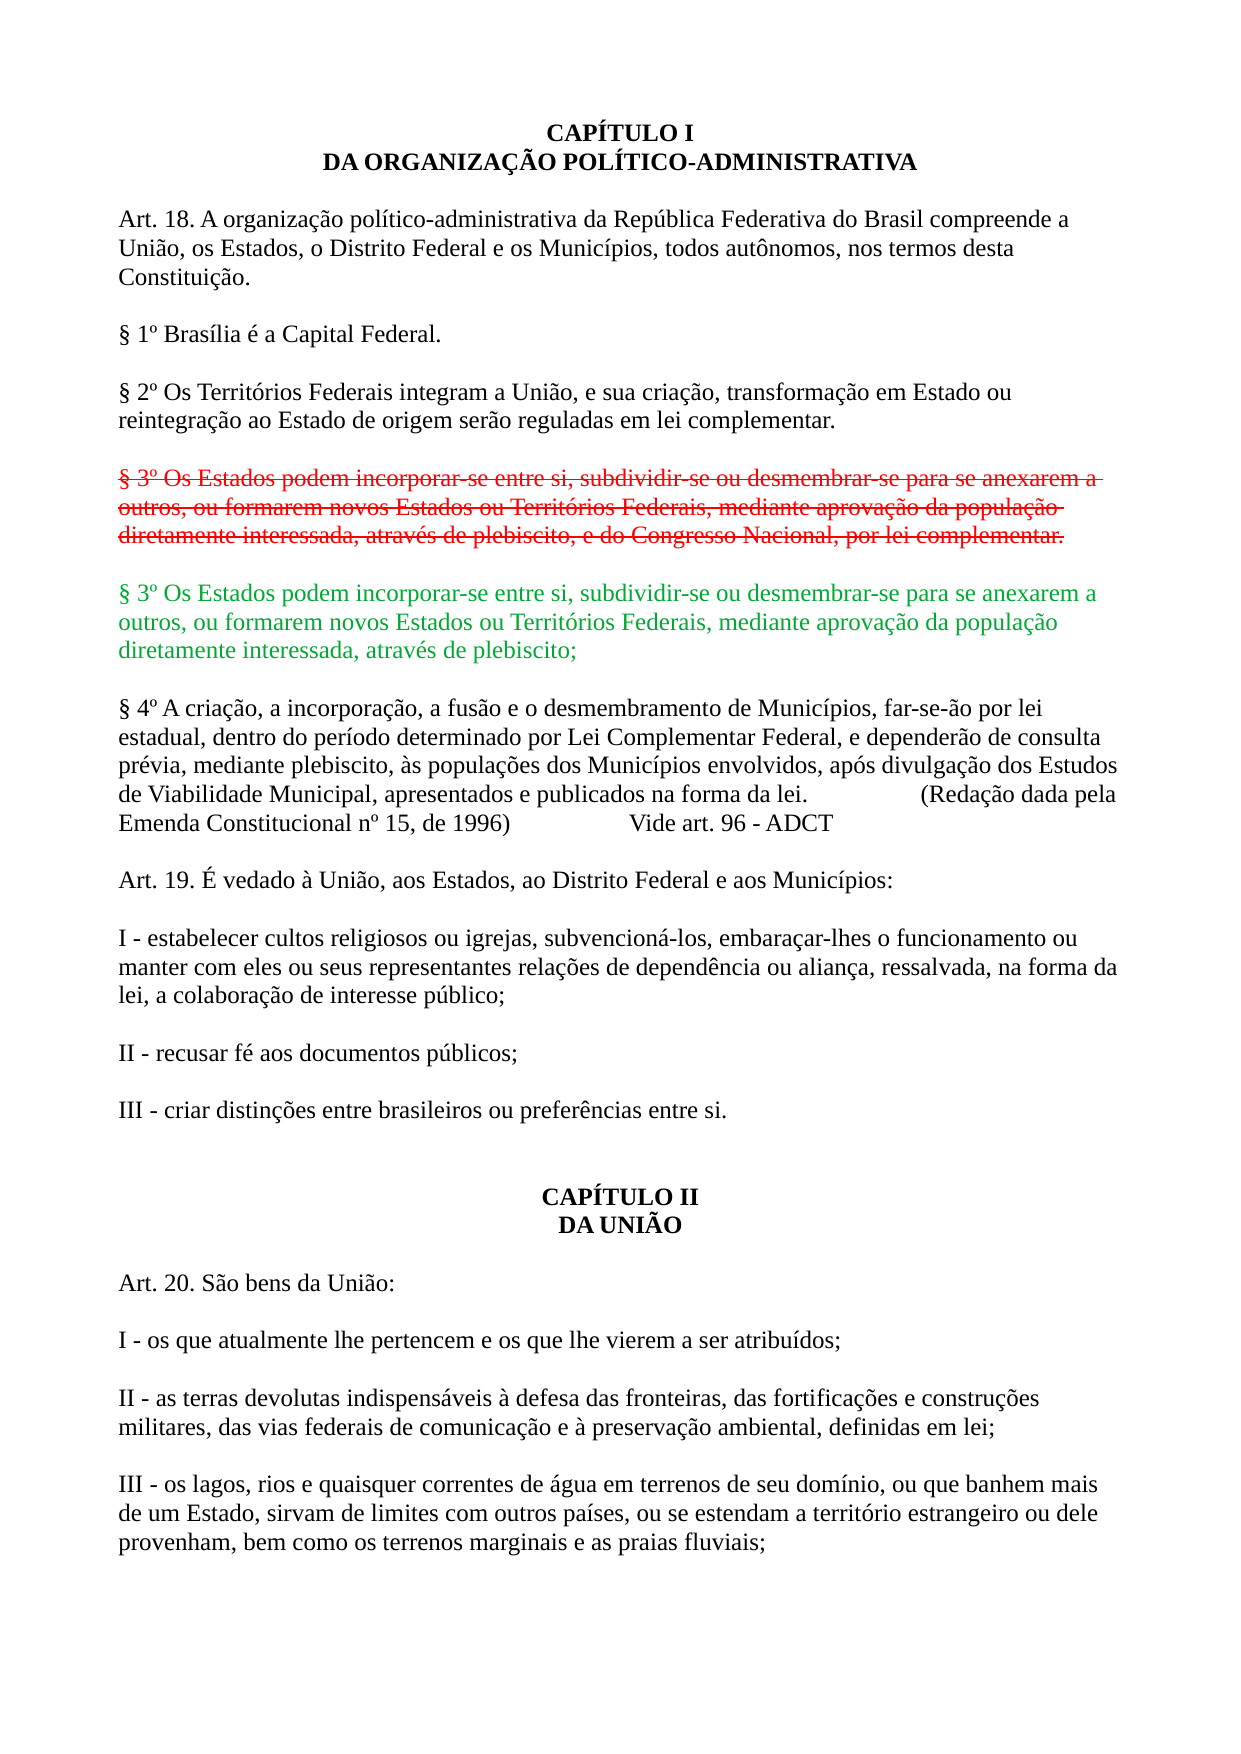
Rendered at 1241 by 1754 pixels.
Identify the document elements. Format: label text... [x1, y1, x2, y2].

text § 3º Os Estados podem incorporar-se entre si, subdividir-se ou desmembrar-se para se anexarem a outros, ou formarem novos Estados ou Territórios Federais, mediante aprovação da população diretamente interessada, através de plebiscito; [118, 578, 1122, 664]
text DA UNIÃO [118, 1211, 1122, 1239]
text I - os que atualmente lhe pertencem e os que lhe vierem a ser atribuídos; [118, 1326, 1122, 1354]
text II - as terras devolutas indispensáveis à defesa das fronteiras, das fortificações e construções militares, das vias federais de comunicação e à preservação ambiental, definidas em lei; [118, 1383, 1122, 1441]
text III - criar distinções entre brasileiros ou preferências entre si. [118, 1096, 1122, 1124]
text § 2º Os Territórios Federais integram a União, e sua criação, transformação em Estado ou reintegração ao Estado de origem serão reguladas em lei complementar. [118, 377, 1122, 434]
text CAPÍTULO II [118, 1182, 1122, 1211]
text I - estabelecer cultos religiosos ou igrejas, subvencioná-los, embaraçar-lhes o funcionamento ou manter com eles ou seus representantes relações de dependência ou aliança, ressalvada, na forma da lei, a colaboração de interesse público; [118, 923, 1122, 1009]
text II - recusar fé aos documentos públicos; [118, 1038, 1122, 1067]
text Art. 18. A organização político-administrativa da República Federativa do Brasil compreende a União, os Estados, o Distrito Federal e os Municípios, todos autônomos, nos termos desta Constituição. [118, 204, 1122, 291]
text § 3º Os Estados podem incorporar-se entre si, subdividir-se ou desmembrar-se para se anexarem a outros, ou formarem novos Estados ou Territórios Federais, mediante aprovação da população diretamente interessada, através de plebiscito, e do Congresso Nacional, por lei complementar. [118, 463, 1122, 549]
text § 1º Brasília é a Capital Federal. [118, 319, 1122, 348]
text CAPÍTULO I [118, 118, 1122, 147]
text Art. 20. São bens da União: [118, 1268, 1122, 1297]
text DA ORGANIZAÇÃO POLÍTICO-ADMINISTRATIVA [118, 147, 1122, 176]
text Art. 19. É vedado à União, aos Estados, ao Distrito Federal e aos Municípios: [118, 866, 1122, 894]
text § 4º A criação, a incorporação, a fusão e o desmembramento de Municípios, far-se-ão por lei estadual, dentro do período determinado por Lei Complementar Federal, e dependerão de consulta prévia, mediante plebiscito, às populações dos Municípios envolvidos, após divulgação dos Estudos de Viabilidade Municipal, apresentados e publicados na forma da lei. (Redação dada pela Emenda Constitucional nº 15, de 1996) Vide art. 96 - ADCT [118, 693, 1122, 837]
text III - os lagos, rios e quaisquer correntes de água em terrenos de seu domínio, ou que banhem mais de um Estado, sirvam de limites com outros países, ou se estendam a território estrangeiro ou dele provenham, bem como os terrenos marginais e as praias fluviais; [118, 1469, 1122, 1556]
